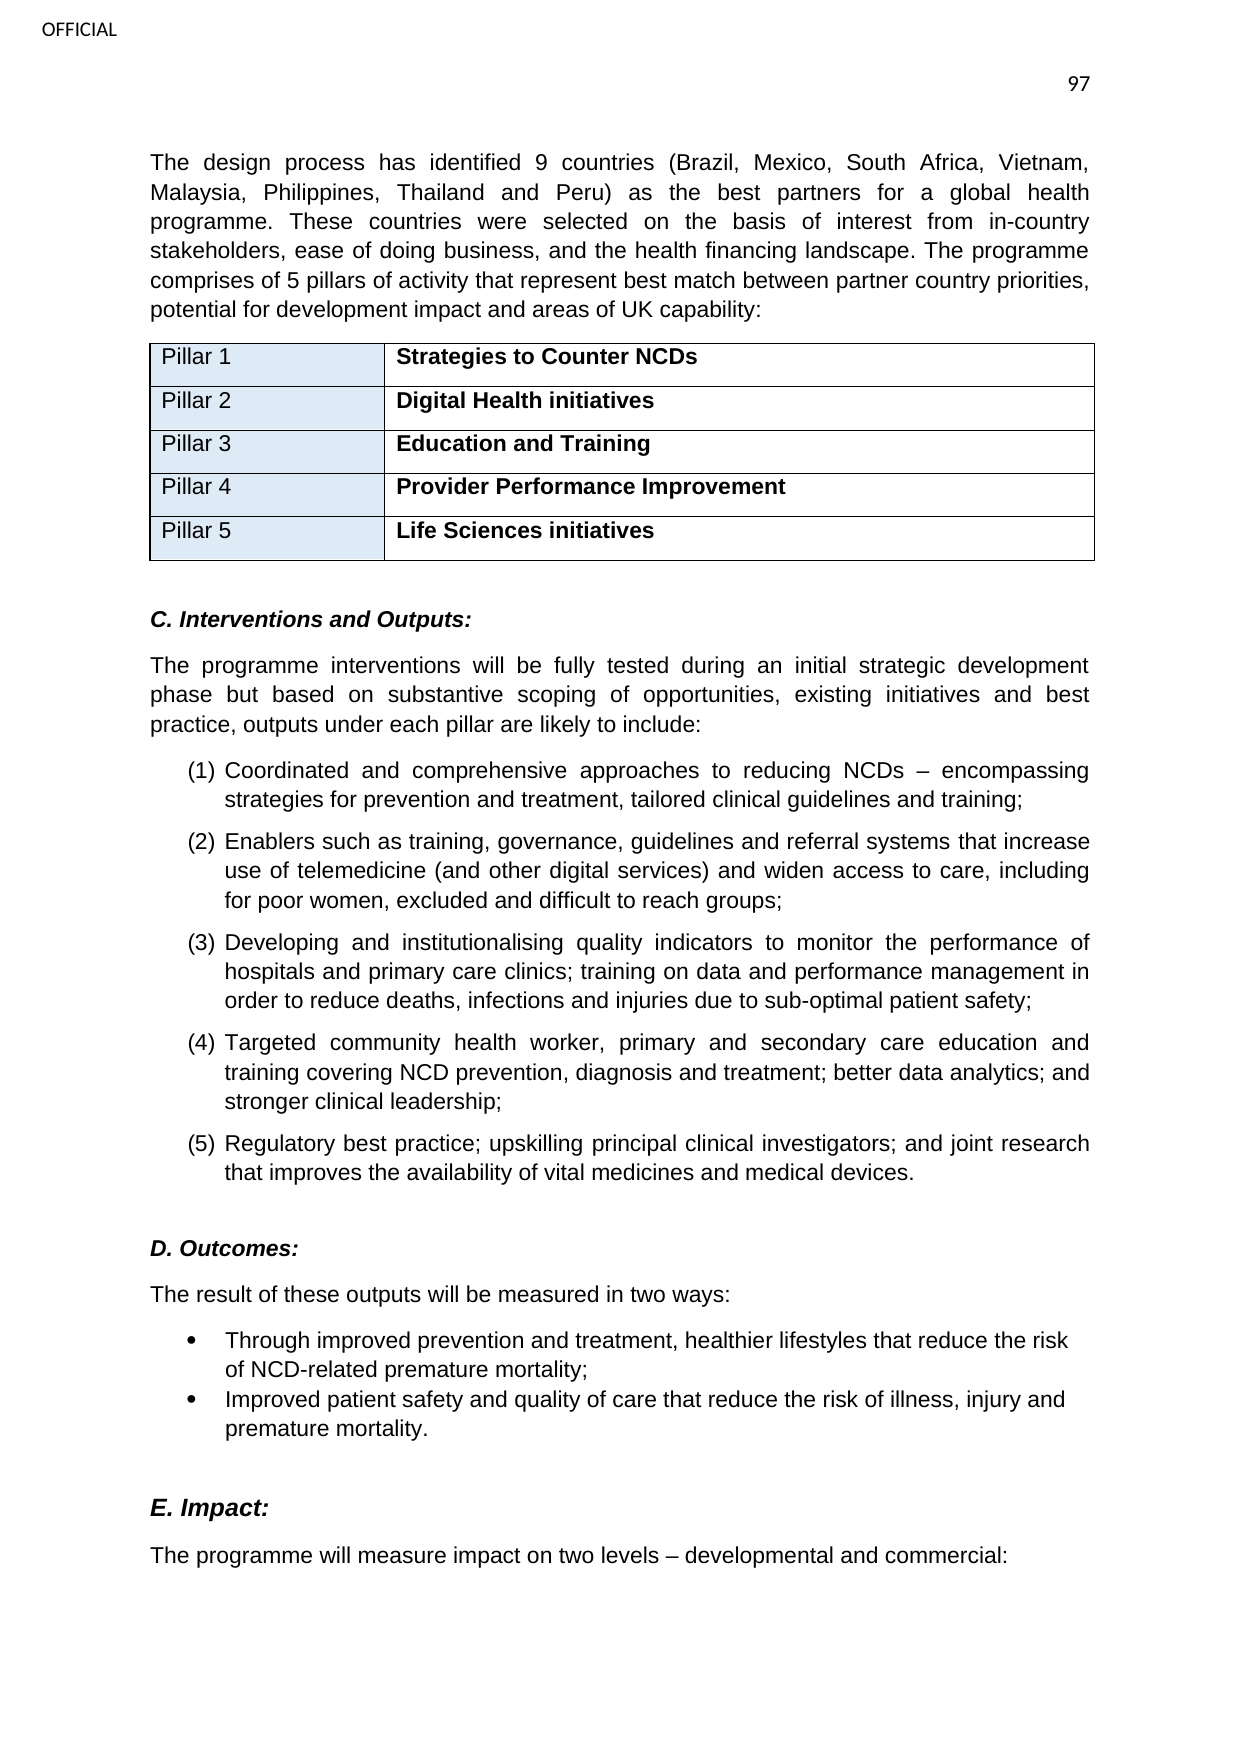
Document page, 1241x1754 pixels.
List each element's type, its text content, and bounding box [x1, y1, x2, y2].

table_cell Provider Performance Improvement [385, 474, 1094, 516]
text The programme will measure impact on two levels – developmental and commercial: [150, 1542, 1090, 1568]
text The design process has identified 9 countries (Brazil, Mexico, South Africa, Vietnam, Malaysia, Philippines, Thailand and Peru) as the best partners for a global health programme. These countries were selected on the basis of interest from in-country stakeholders, ease of doing business, and the health financing landscape. The programme comprises of 5 pillars of activity that represent best match between partner country priorities, potential for development impact and areas of UK capability: [150, 150, 1090, 322]
table_cell Pillar 3 [151, 431, 384, 473]
table_cell Pillar 2 [151, 387, 384, 429]
text C. Interventions and Outputs: [150, 607, 1090, 632]
text E. Impact: [150, 1494, 1090, 1522]
text The programme interventions will be fully tested during an initial strategic development phase but based on substantive scoping of opportunities, existing initiatives and best practice, outputs under each pillar are likely to include: [150, 653, 1090, 737]
text The result of these outputs will be measured in two ways: [150, 1281, 1090, 1307]
list Targeted community health worker, primary and secondary care education and training covering NCD prevention, diagnosis and treatment; better data analytics; and stronger clinical leadership; [187, 1030, 1090, 1114]
table_cell Education and Training [385, 431, 1094, 473]
list Coordinated and comprehensive approaches to reducing NCDs – encompassing strategies for prevention and treatment, tailored clinical guidelines and training; [187, 757, 1090, 812]
table_cell Pillar 4 [151, 474, 384, 516]
table_cell Digital Health initiatives [385, 387, 1094, 429]
table_header Strategies to Counter NCDs [385, 344, 1094, 386]
text D. Outcomes: [150, 1235, 1090, 1261]
table_header Pillar 1 [151, 344, 384, 386]
list Improved patient safety and quality of care that reduce the risk of illness, injury and premature mortality. [187, 1386, 1090, 1441]
list Through improved prevention and treatment, healthier lifestyles that reduce the risk of NCD-related premature mortality; [187, 1327, 1090, 1382]
list Developing and institutionalising quality indicators to monitor the performance of hospitals and primary care clinics; training on data and performance management in order to reduce deaths, infections and injuries due to sub-optimal patient safety; [187, 929, 1090, 1014]
list Enablers such as training, governance, guidelines and referral systems that increase use of telemedicine (and other digital services) and widen access to care, including for poor women, excluded and difficult to reach groups; [187, 829, 1090, 913]
table_cell Life Sciences initiatives [385, 517, 1094, 559]
list Regulatory best practice; upskilling principal clinical investigators; and joint research that improves the availability of vital medicines and medical devices. [187, 1131, 1090, 1186]
table_cell Pillar 5 [151, 517, 384, 559]
